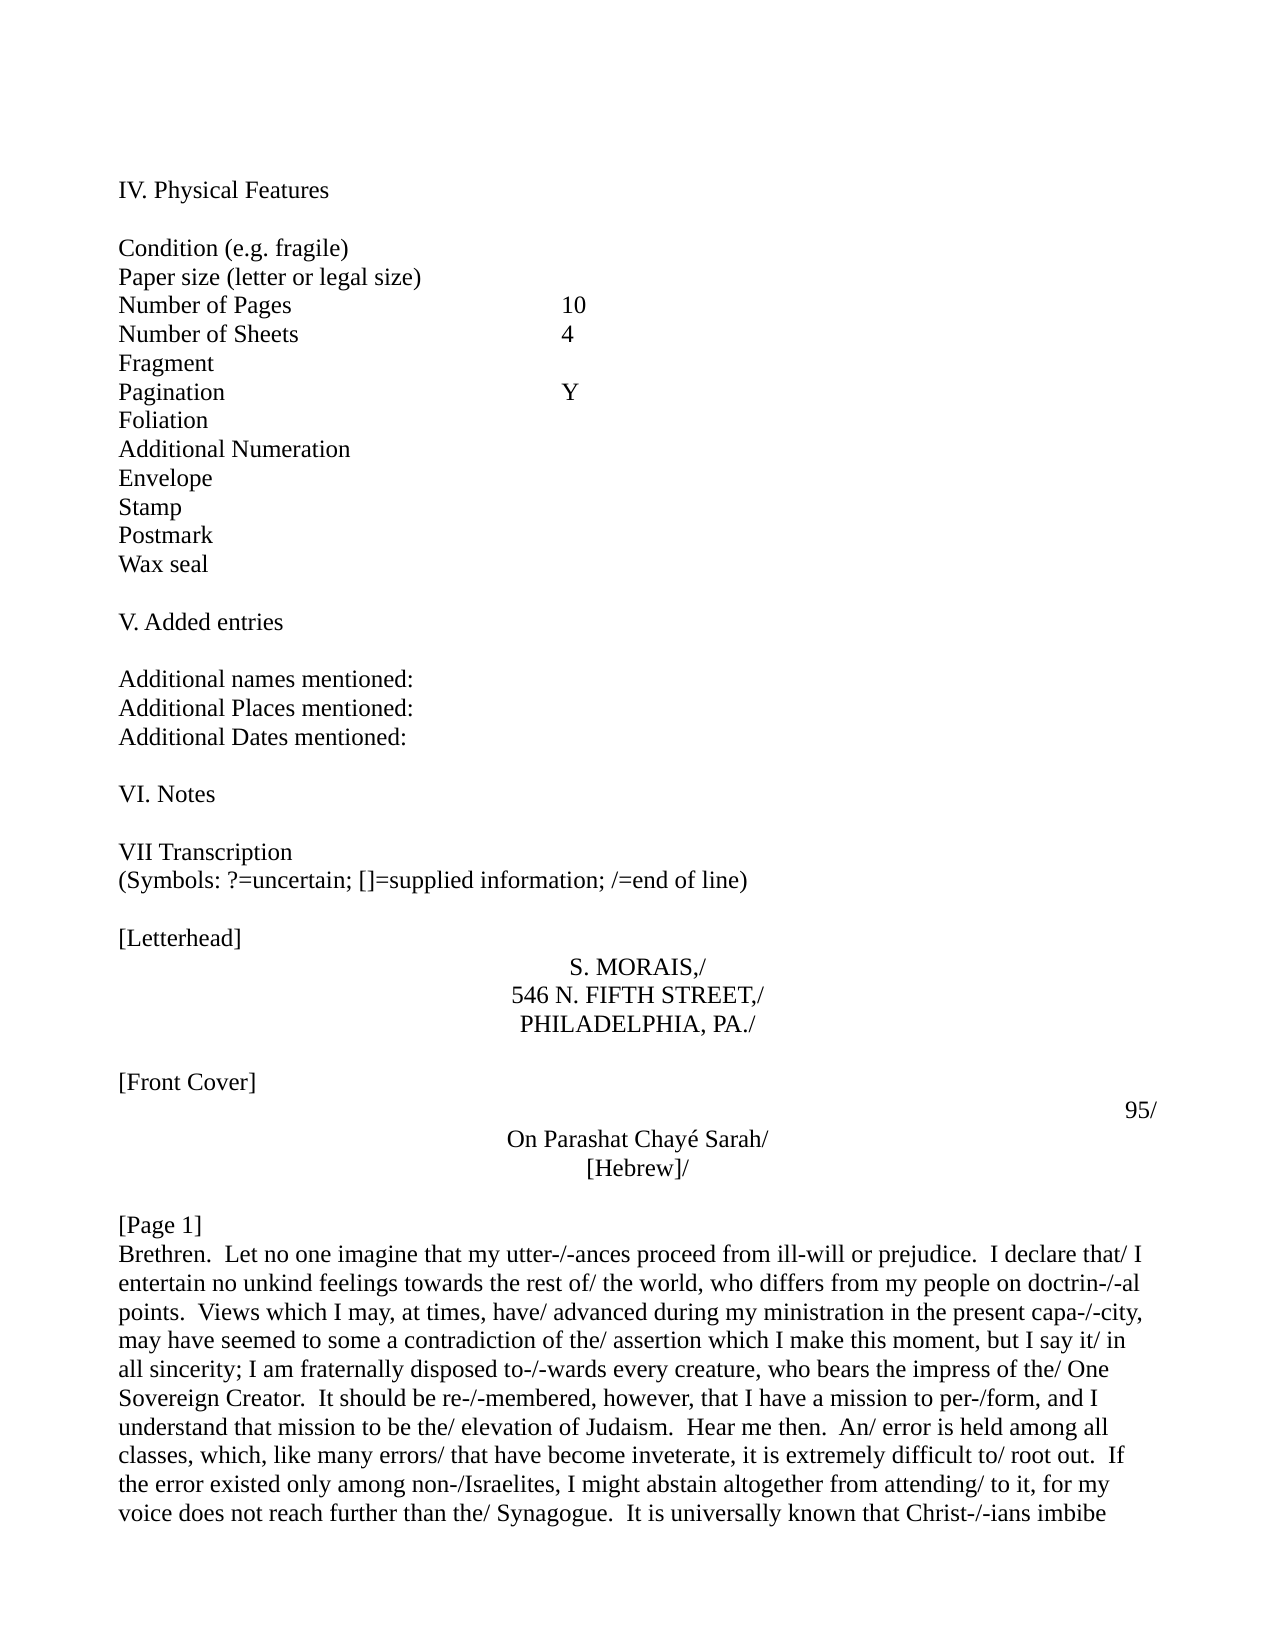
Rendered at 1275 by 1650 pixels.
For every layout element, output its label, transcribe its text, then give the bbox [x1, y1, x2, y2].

text Stamp [118, 492, 1157, 521]
text Paper size (letter or legal size) [118, 262, 1157, 291]
text Foliation [118, 406, 1157, 434]
text V. Added entries [118, 607, 1157, 636]
text [Hebrew]/ [118, 1153, 1157, 1182]
text 546 N. FIFTH STREET,/ [118, 981, 1157, 1009]
text 95/ [118, 1096, 1157, 1124]
text Fragment [118, 348, 1157, 377]
text VI. Notes [118, 779, 1157, 808]
text On Parashat Chayé Sarah/ [118, 1124, 1157, 1153]
text Additional Numeration [118, 434, 1157, 463]
text Number of Pages 10 [118, 291, 1157, 319]
text IV. Physical Features [118, 176, 1157, 204]
text Postma rk [118, 521, 1157, 549]
text Additional Dates mentioned: [118, 722, 1157, 751]
text Brethren. Let no one imagine that my utter-/-ances proceed from ill-will or prejudice. I declare that/ I entertain no unkind feelings towards the rest of/ the world, who differs from my people on doctrin-/-al points. Views which I may, at times, have/ advanced during my ministration in the present capa-/-city, may have seemed to some a contradiction of the/ assertion which I make this moment, but I say it/ in all sincerity; I am fraternally disposed to-/-wards every creature, who bears the impress of the/ One Sovereign Creator. It should be re-/-membered, however, that I have a mission to per-/form, and I understand that mission to be the/ elevation of Judaism. Hear me then. An/ error is held among all classes, which, like many errors/ that have become inveterate, it is extremely difficult to/ root out. If the error existed only among non-/Israelites, I might abstain altogether from attending/ to it, for my voice does not reach further than the/ Synagogue. It is universally known that Christ-/-ians imbibe [118, 1239, 1157, 1527]
text Condition (e.g. fragile) [118, 233, 1157, 262]
text Envelope [118, 463, 1157, 492]
text [Letterhead] [118, 923, 1157, 952]
text [Page 1] [118, 1211, 1157, 1239]
text Wax seal [118, 549, 1157, 578]
text [Front Cover] [118, 1067, 1157, 1096]
text (Symbols: ?=uncertain; []=supplied information; /=end of line) [118, 866, 1157, 894]
text VII Transcription [118, 837, 1157, 866]
text S. MORAIS,/ [118, 952, 1157, 981]
text Additional Places mentioned: [118, 693, 1157, 722]
text Additional names mentioned: [118, 664, 1157, 693]
text Number of Sheets 4 [118, 319, 1157, 348]
text Pagination Y [118, 377, 1157, 406]
text PHILADELPHIA, PA./ [118, 1009, 1157, 1038]
